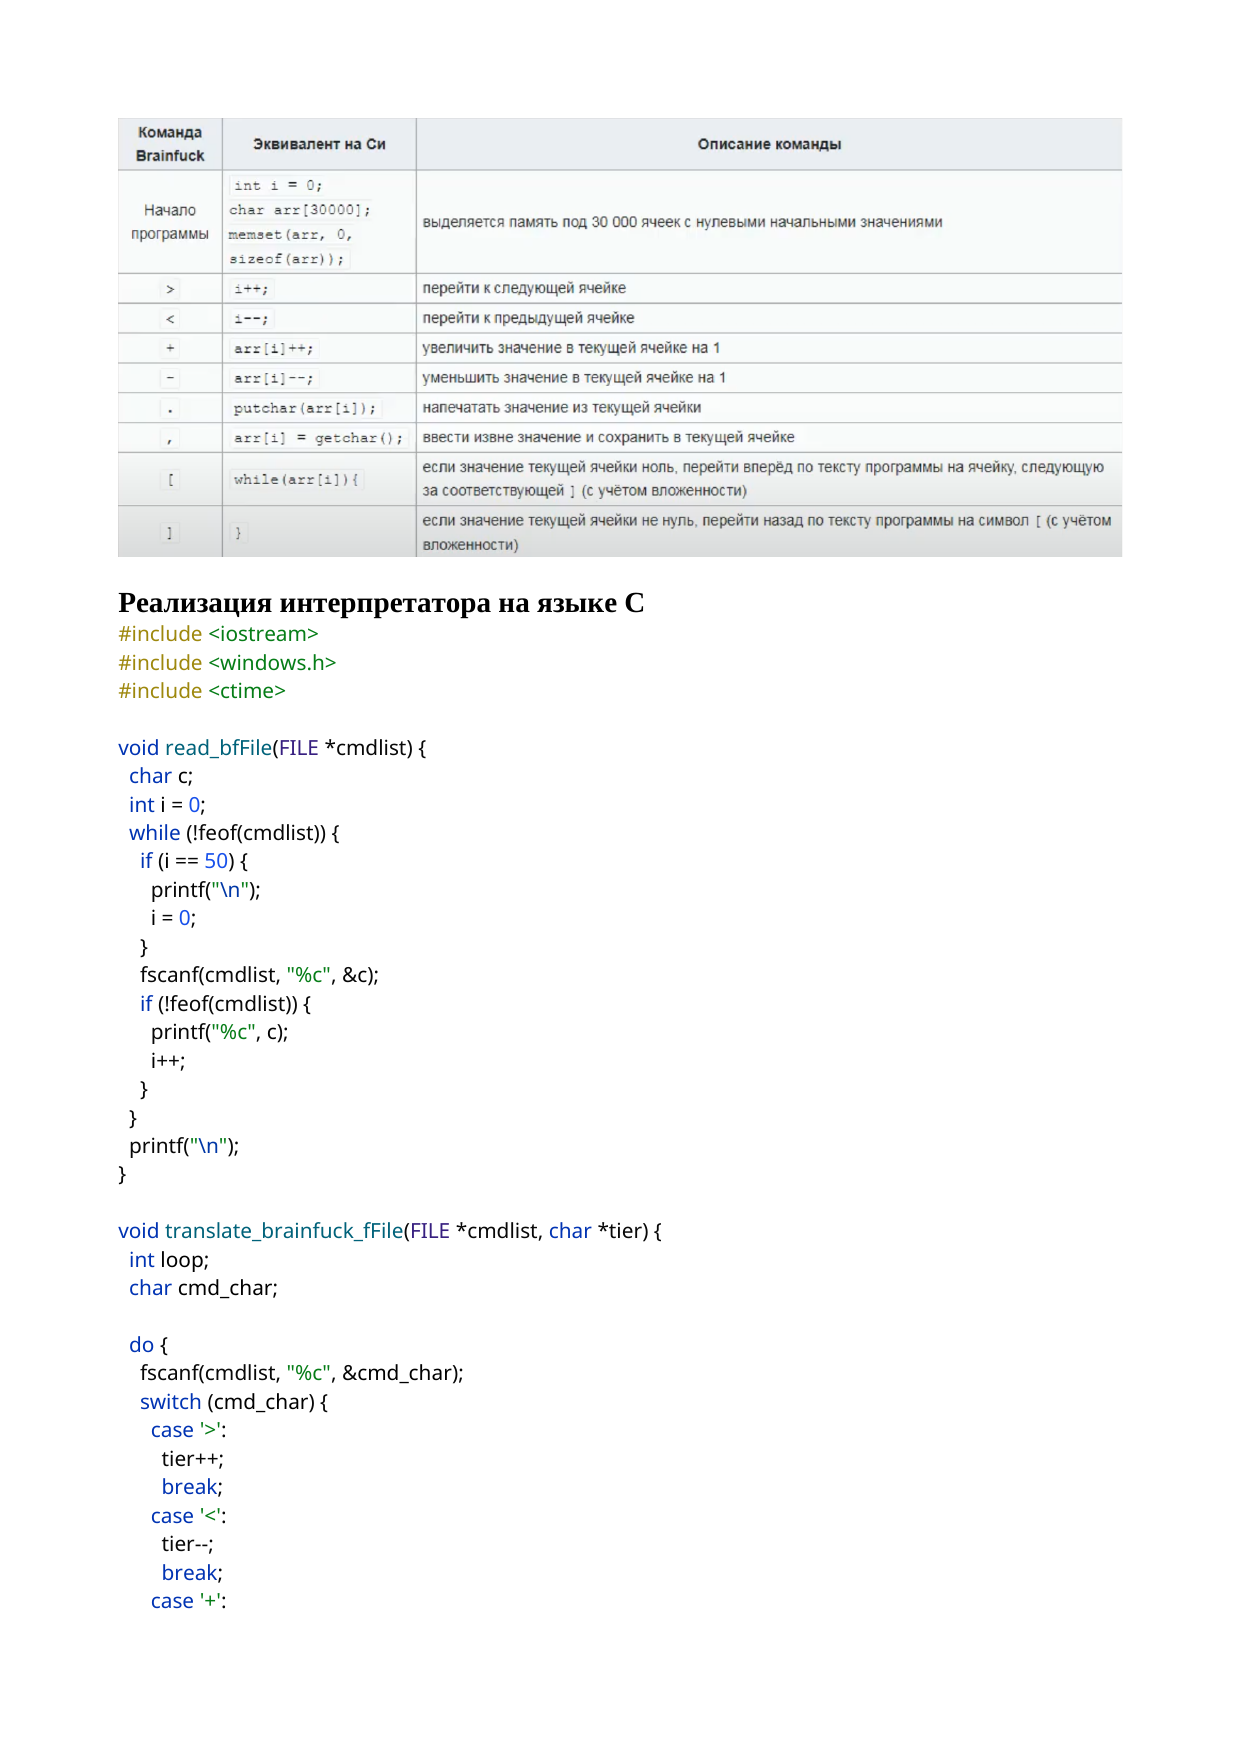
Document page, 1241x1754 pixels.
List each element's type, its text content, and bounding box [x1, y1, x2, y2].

text #include <iostream> #include <windows.h> #include <ctime> void read_bfFile(FILE *cmdlist) { char c; int i = 0; while (!feof(cmdlist)) { if (i == 50) { printf("\n"); i = 0; } fscanf(cmdlist, "%c", &c); if (!feof(cmdlist)) { printf("%c", c); i++; } } printf("\n"); } void translate_brainfuck_fFile(FILE *cmdlist, char *tier) { int loop; char cmd_char; do { fscanf(cmdlist, "%c", &cmd_char); switch (cmd_char) { case '>': tier++; break; case '<': tier--; break; case '+': [118, 619, 1122, 1614]
picture [118, 118, 1123, 557]
text Реализация интерпретатора на языке С [118, 586, 1122, 619]
